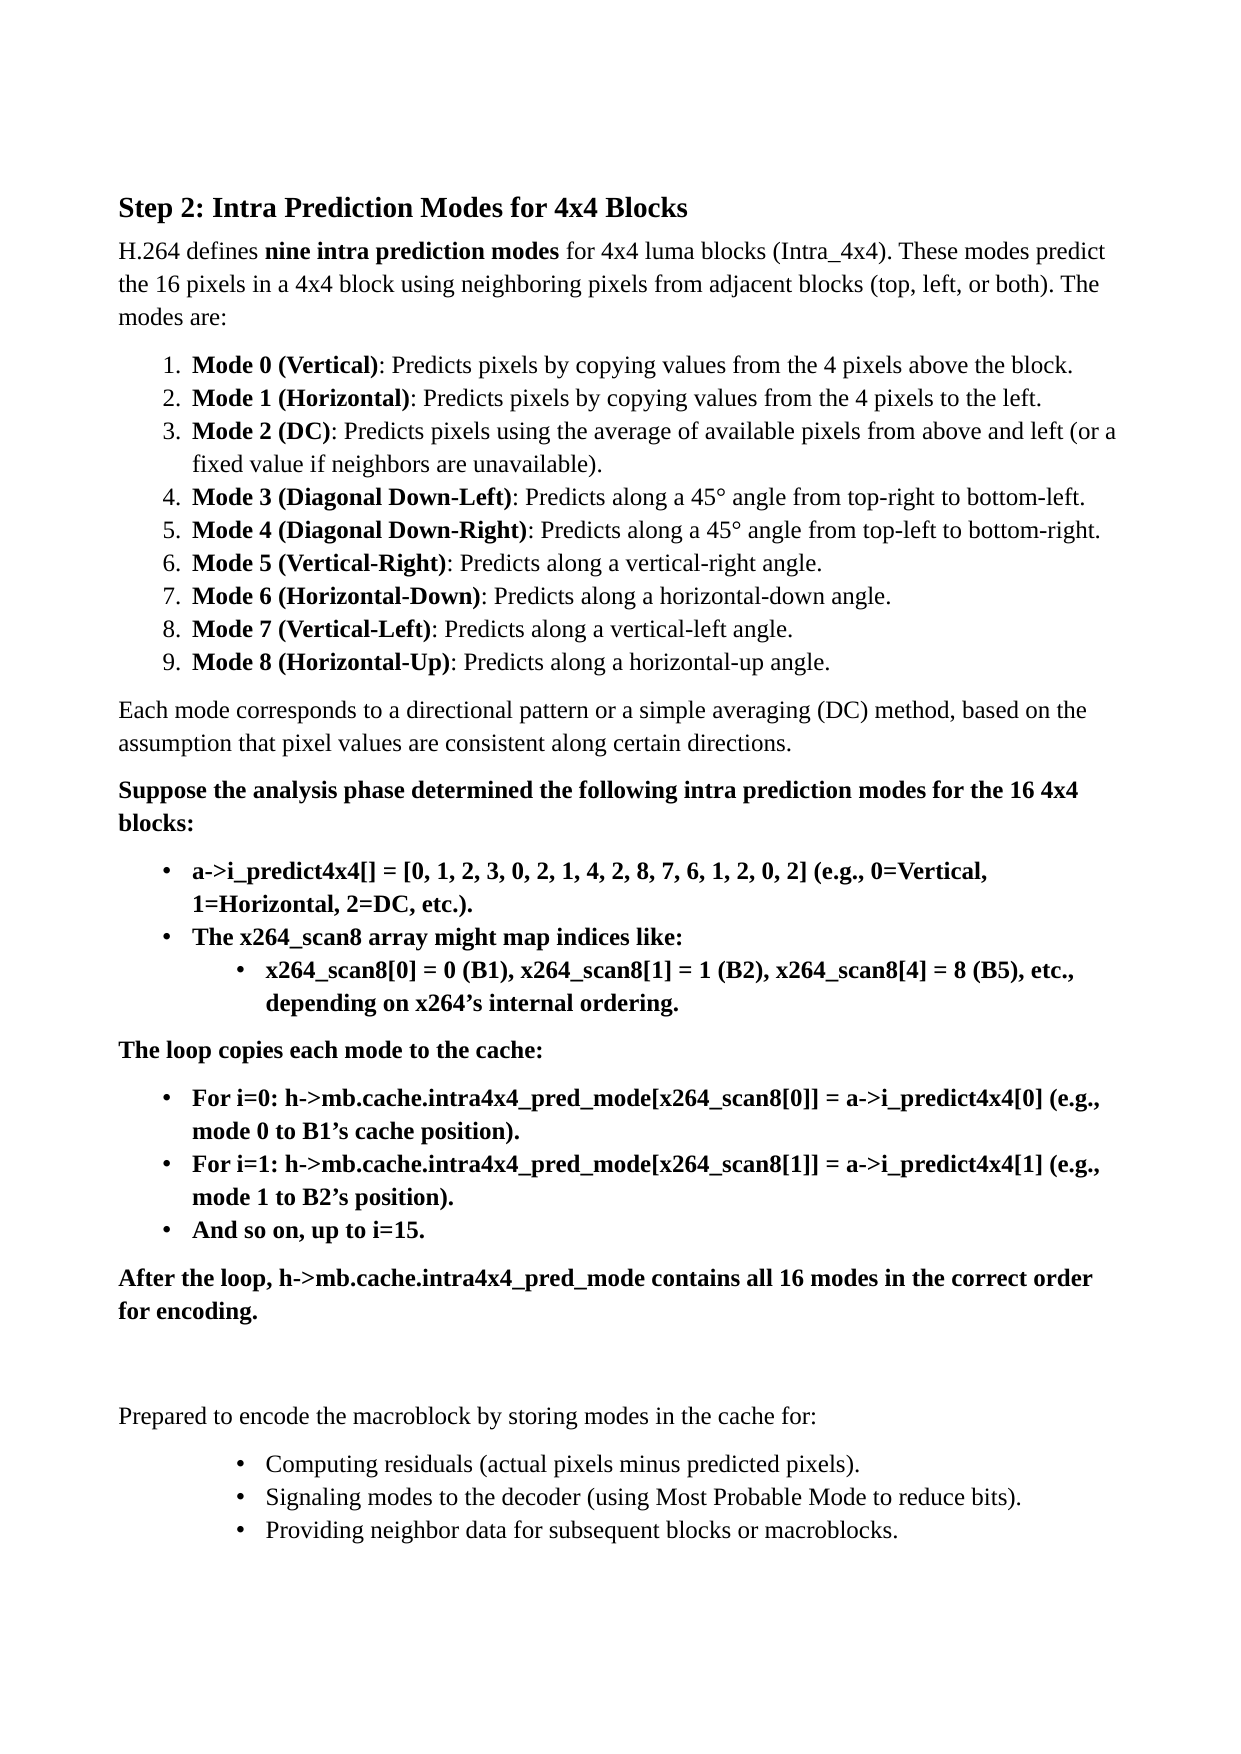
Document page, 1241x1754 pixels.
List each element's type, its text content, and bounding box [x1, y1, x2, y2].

list For i=1: h->mb.cache.intra4x4_pred_mode[x264_scan8[1]] = a->i_predict4x4[1] (e.g., mode 1 to B2’s position). [162, 1149, 1122, 1211]
list Computing residuals (actual pixels minus predicted pixels). [236, 1449, 1122, 1477]
text H.264 defines nine intra prediction modes for 4x4 luma blocks (Intra_4x4). These modes predict the 16 pixels in a 4x4 block using neighboring pixels from adjacent blocks (top, left, or both). The modes are: [118, 236, 1122, 331]
text The loop copies each mode to the cache: [118, 1036, 1122, 1064]
text Prepared to encode the macroblock by storing modes in the cache for: [118, 1401, 1122, 1430]
list Providing neighbor data for subsequent blocks or macroblocks. [236, 1515, 1122, 1543]
list Mode 8 (Horizontal-Up): Predicts along a horizontal-up angle. [162, 647, 1122, 676]
list Mode 3 (Diagonal Down-Left): Predicts along a 45° angle from top-right to bottom-left. [162, 482, 1122, 511]
list x264_scan8[0] = 0 (B1), x264_scan8[1] = 1 (B2), x264_scan8[4] = 8 (B5), etc., depending on x264’s internal ordering. [236, 955, 1122, 1017]
list And so on, up to i=15. [162, 1215, 1122, 1244]
list Mode 4 (Diagonal Down-Right): Predicts along a 45° angle from top-left to bottom-right. [162, 515, 1122, 544]
text Suppose the analysis phase determined the following intra prediction modes for the 16 4x4 blocks: [118, 775, 1122, 837]
list Mode 7 (Vertical-Left): Predicts along a vertical-left angle. [162, 614, 1122, 643]
text After the loop, h->mb.cache.intra4x4_pred_mode contains all 16 modes in the correct order for encoding. [118, 1263, 1122, 1325]
list Mode 5 (Vertical-Right): Predicts along a vertical-right angle. [162, 548, 1122, 577]
list For i=0: h->mb.cache.intra4x4_pred_mode[x264_scan8[0]] = a->i_predict4x4[0] (e.g., mode 0 to B1’s cache position). [162, 1083, 1122, 1145]
list a->i_predict4x4[] = [0, 1, 2, 3, 0, 2, 1, 4, 2, 8, 7, 6, 1, 2, 0, 2] (e.g., 0=Vertical, 1=Horizontal, 2=DC, etc.). [162, 856, 1122, 918]
subtitle Step 2: Intra Prediction Modes for 4x4 Blocks [118, 190, 1122, 224]
list Mode 0 (Vertical): Predicts pixels by copying values from the 4 pixels above the block. [162, 350, 1122, 379]
list Signaling modes to the decoder (using Most Probable Mode to reduce bits). [236, 1482, 1122, 1510]
list Mode 2 (DC): Predicts pixels using the average of available pixels from above and left (or a fixed value if neighbors are unavailable). [162, 416, 1122, 478]
list The x264_scan8 array might map indices like: [162, 922, 1122, 951]
list Mode 1 (Horizontal): Predicts pixels by copying values from the 4 pixels to the left. [162, 383, 1122, 412]
text Each mode corresponds to a directional pattern or a simple averaging (DC) method, based on the assumption that pixel values are consistent along certain directions. [118, 695, 1122, 756]
list Mode 6 (Horizontal-Down): Predicts along a horizontal-down angle. [162, 581, 1122, 610]
